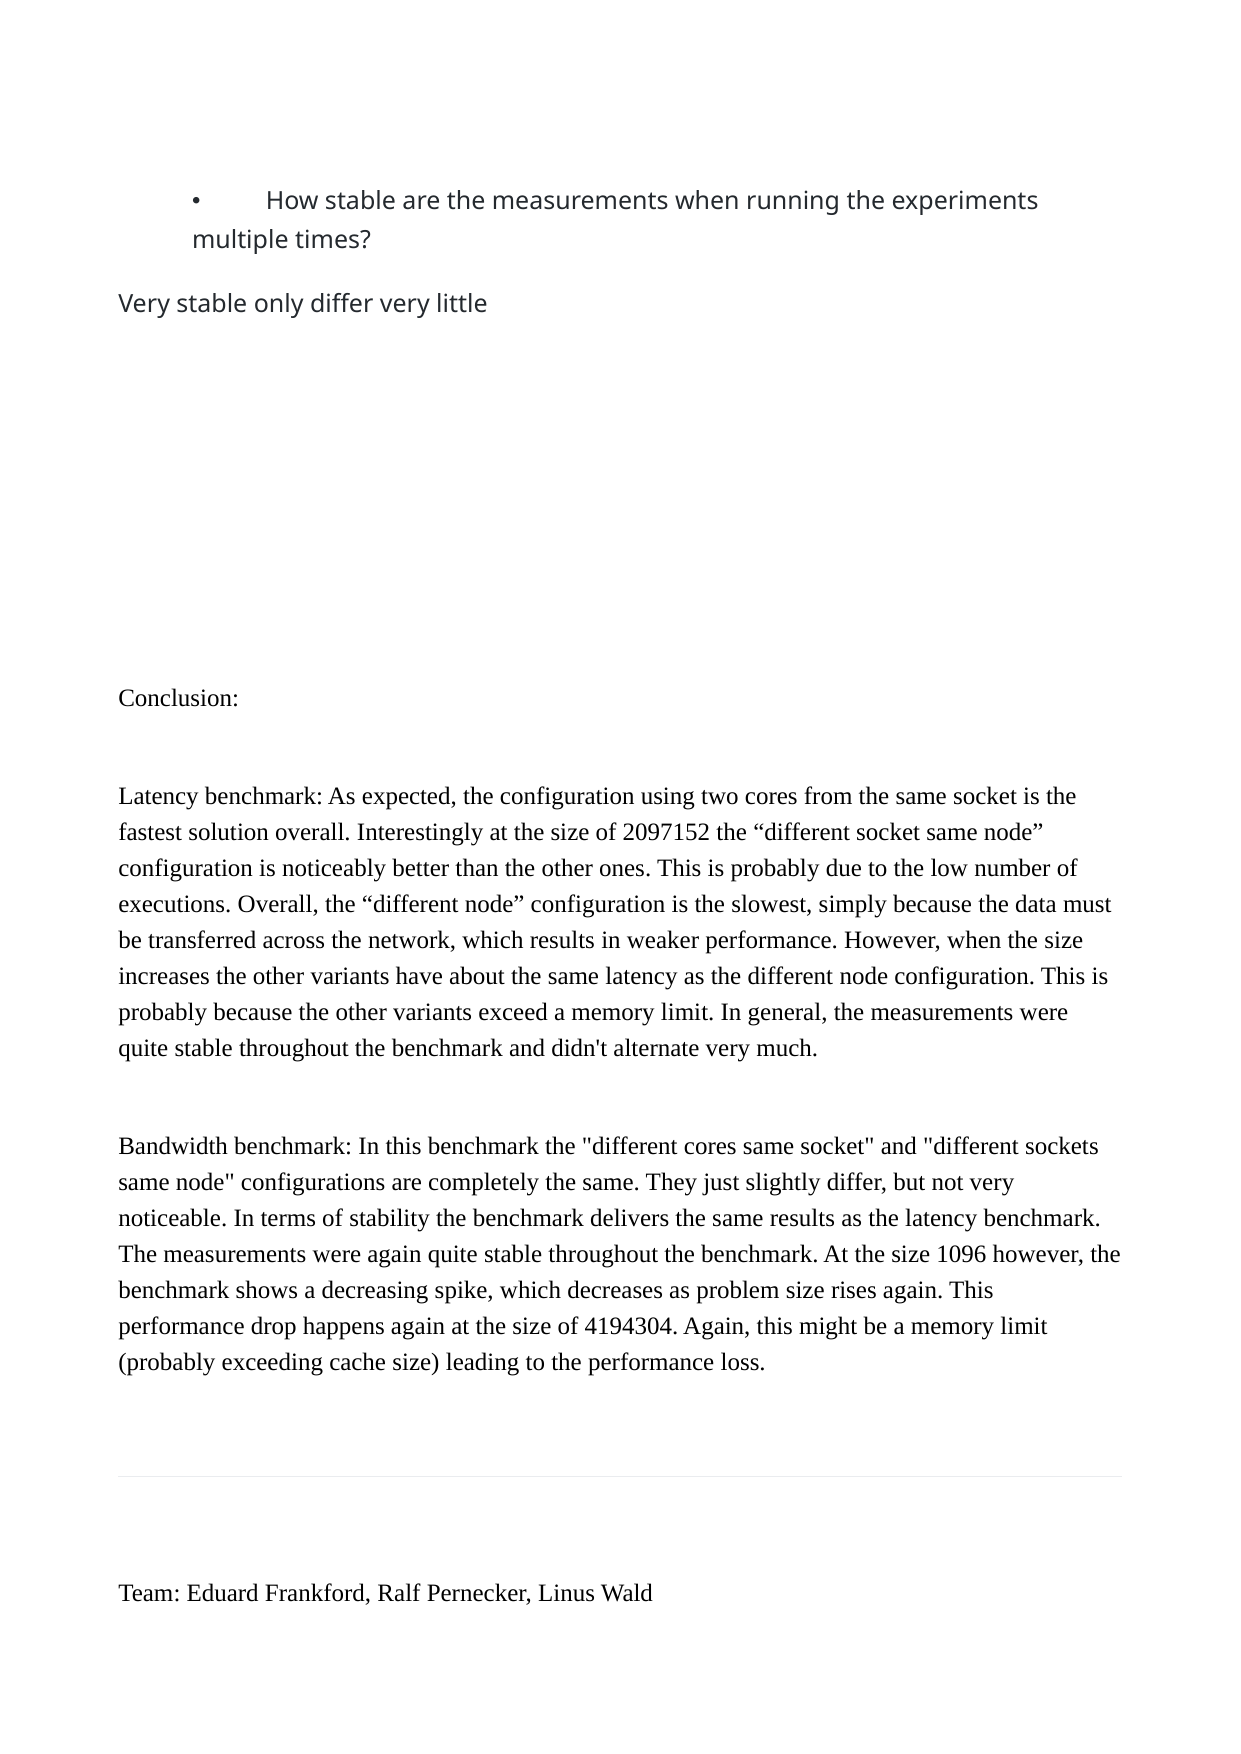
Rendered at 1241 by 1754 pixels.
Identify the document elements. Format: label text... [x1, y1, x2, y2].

text Very stable only differ very little [118, 286, 1122, 320]
list How stable are the measurements when running the experiments multiple times? [192, 182, 1122, 256]
text Conclusion: [118, 683, 1122, 711]
text Latency benchmark: As expected, the configuration using two cores from the same socket is the fastest solution overall. Interestingly at the size of 2097152 the “different socket same node” configuration is noticeably better than the other ones. This is probably due to the low number of executions. Overall, the “different node” configuration is the slowest, simply because the data must be transferred across the network, which results in weaker performance. However, when the size increases the other variants have about the same latency as the different node configuration. This is probably because the other variants exceed a memory limit. In general, the measurements were quite stable throughout the benchmark and didn't alternate very much. [118, 781, 1122, 1061]
text Bandwidth benchmark: In this benchmark the "different cores same socket" and "different sockets same node" configurations are completely the same. They just slightly differ, but not very noticeable. In terms of stability the benchmark delivers the same results as the latency benchmark. The measurements were again quite stable throughout the benchmark. At the size 1096 however, the benchmark shows a decreasing spike, which decreases as problem size rises again. This performance drop happens again at the size of 4194304. Again, this might be a memory limit (probably exceeding cache size) leading to the performance loss. [118, 1131, 1122, 1375]
